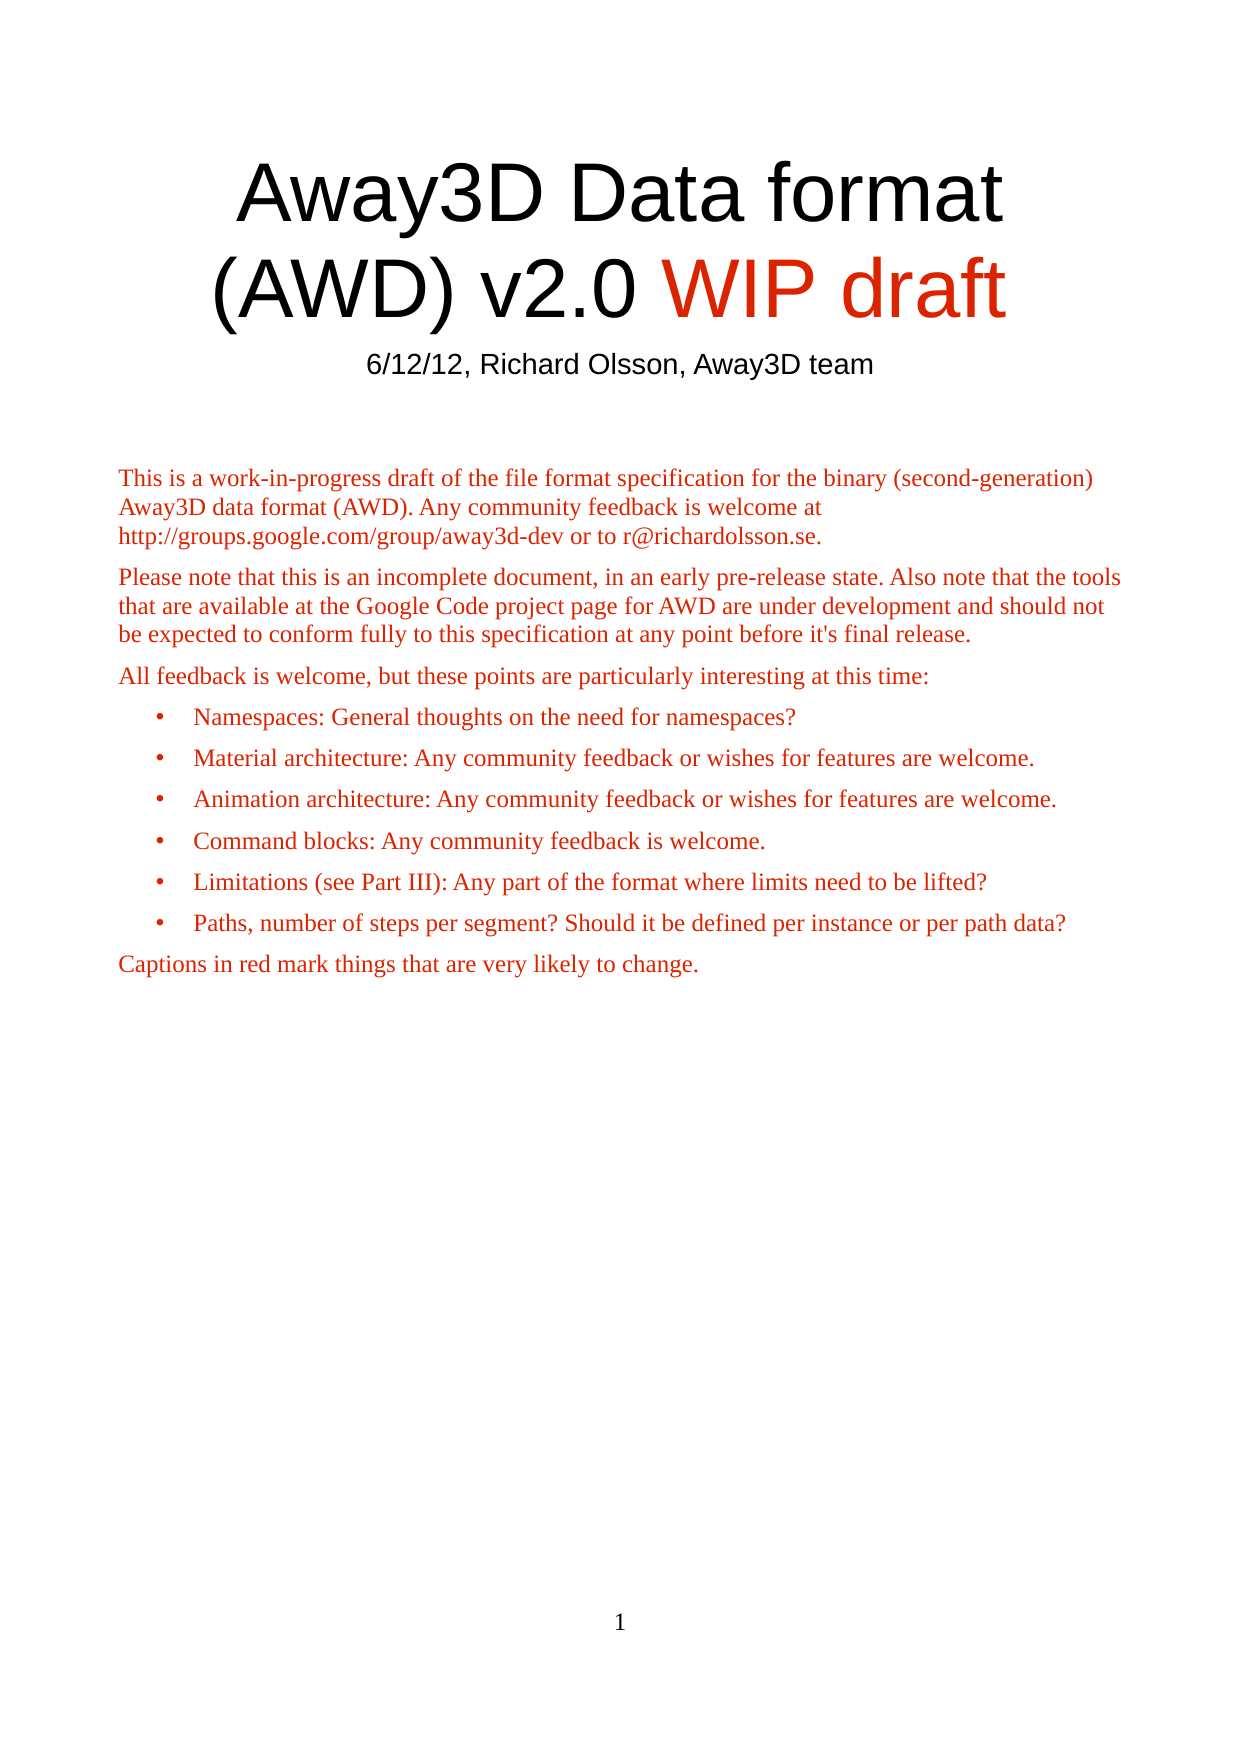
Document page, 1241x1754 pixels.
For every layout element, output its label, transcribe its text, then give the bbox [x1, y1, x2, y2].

text Please note that this is an incomplete document, in an early pre-release state. Also note that the tools that are available at the Google Code project page for AWD are under development and should not be expected to conform fully to this specification at any point before it's final release. [118, 562, 1122, 648]
list Limitations (see Part III): Any part of the format where limits need to be lifted? [156, 867, 1122, 896]
text Captions in red mark things that are very likely to change. [118, 949, 1122, 978]
text 6/12/12, Richard Olsson, Away3D team [118, 347, 1122, 381]
list Command blocks: Any community feedback is welcome. [156, 826, 1122, 854]
list Paths, number of steps per segment? Should it be defined per instance or per path data? [156, 908, 1122, 937]
list Namespaces: General thoughts on the need for namespaces? [156, 702, 1122, 731]
text This is a work-in-progress draft of the file format specification for the binary (second-generation) Away3D data format (AWD). Any community feedback is welcome at http://groups.google.com/group/away3d-dev or to r@richardolsson.se. [118, 463, 1122, 549]
title Away3D Data format (AWD) v2.0 WIP draft [118, 143, 1122, 335]
text All feedback is welcome, but these points are particularly interesting at this time: [118, 661, 1122, 689]
list Material architecture: Any community feedback or wishes for features are welcome. [156, 743, 1122, 772]
list Animation architecture: Any community feedback or wishes for features are welcome. [156, 784, 1122, 813]
